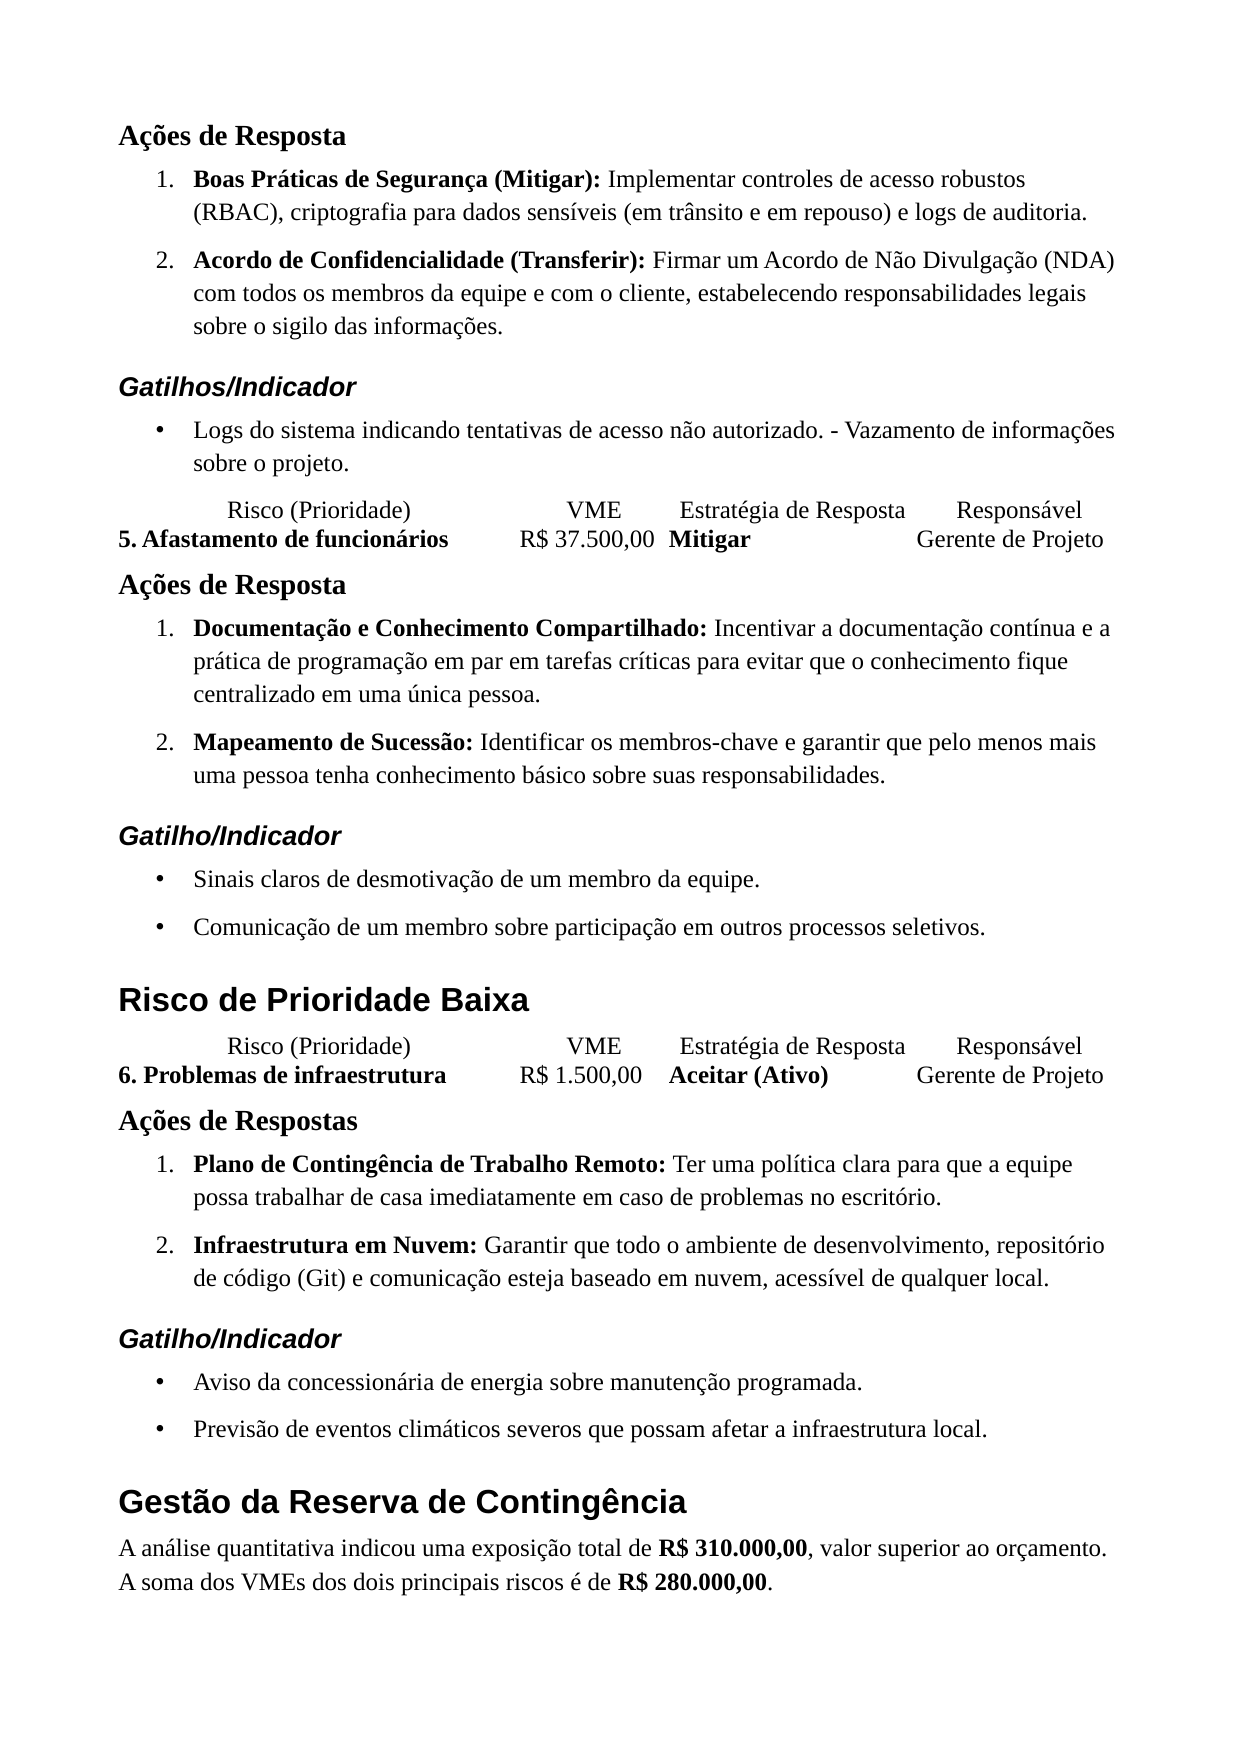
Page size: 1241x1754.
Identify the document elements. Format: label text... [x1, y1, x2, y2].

list Acordo de Confidencialidade (Transferir): Firmar um Acordo de Não Divulgação (NDA) com todos os membros da equipe e com o cliente, estabelecendo responsabilidades legais sobre o sigilo das informações. [156, 245, 1122, 339]
table_header VME [519, 495, 669, 524]
table_cell R$ 37.500,00 [519, 524, 669, 553]
table_cell R$ 1.500,00 [519, 1060, 669, 1088]
list Aviso da concessionária de energia sobre manutenção programada. [156, 1367, 1122, 1395]
subtitle Gatilhos/Indicador [118, 371, 1122, 402]
text A análise quantitativa indicou uma exposição total de R$ 310.000,00, valor superior ao orçamento. A soma dos VMEs dos dois principais riscos é de R$ 280.000,00. [118, 1533, 1122, 1595]
list Sinais claros de desmotivação de um membro da equipe. [156, 864, 1122, 893]
table_cell Gerente de Projeto [916, 524, 1122, 553]
table_cell Aceitar (Ativo) [669, 1060, 916, 1088]
list Mapeamento de Sucessão: Identificar os membros-chave e garantir que pelo menos mais uma pessoa tenha conhecimento básico sobre suas responsabilidades. [156, 727, 1122, 789]
subtitle Ações de Respostas [118, 1103, 1122, 1137]
subtitle Gatilho/Indicador [118, 1323, 1122, 1354]
list Infraestrutura em Nuvem: Garantir que todo o ambiente de desenvolvimento, repositório de código (Git) e comunicação esteja baseado em nuvem, acessível de qualquer local. [156, 1230, 1122, 1291]
subtitle Gatilho/Indicador [118, 820, 1122, 851]
subtitle Ações de Resposta [118, 118, 1122, 152]
table_header Estratégia de Resposta [669, 1031, 916, 1060]
list Logs do sistema indicando tentativas de acesso não autorizado. - Vazamento de informações sobre o projeto. [156, 415, 1122, 476]
table_cell Gerente de Projeto [916, 1060, 1122, 1088]
list Boas Práticas de Segurança (Mitigar): Implementar controles de acesso robustos (RBAC), criptografia para dados sensíveis (em trânsito e em repouso) e logs de auditoria. [156, 164, 1122, 226]
subtitle Ações de Resposta [118, 567, 1122, 601]
table_cell Mitigar [669, 524, 916, 553]
subtitle Gestão da Reserva de Contingência [118, 1483, 1122, 1521]
table_header Risco (Prioridade) [118, 495, 519, 524]
table_header Responsável [916, 1031, 1122, 1060]
table_cell 5. Afastamento de funcionários [118, 524, 519, 553]
list Comunicação de um membro sobre participação em outros processos seletivos. [156, 912, 1122, 940]
subtitle Risco de Prioridade Baixa [118, 980, 1122, 1018]
table_header Risco (Prioridade) [118, 1031, 519, 1060]
table_header VME [519, 1031, 669, 1060]
list Plano de Contingência de Trabalho Remoto: Ter uma política clara para que a equipe possa trabalhar de casa imediatamente em caso de problemas no escritório. [156, 1149, 1122, 1211]
list Documentação e Conhecimento Compartilhado: Incentivar a documentação contínua e a prática de programação em par em tarefas críticas para evitar que o conhecimento fique centralizado em uma única pessoa. [156, 613, 1122, 708]
table_header Responsável [916, 495, 1122, 524]
table_cell 6. Problemas de infraestrutura [118, 1060, 519, 1088]
list Previsão de eventos climáticos severos que possam afetar a infraestrutura local. [156, 1414, 1122, 1443]
table_header Estratégia de Resposta [669, 495, 916, 524]
